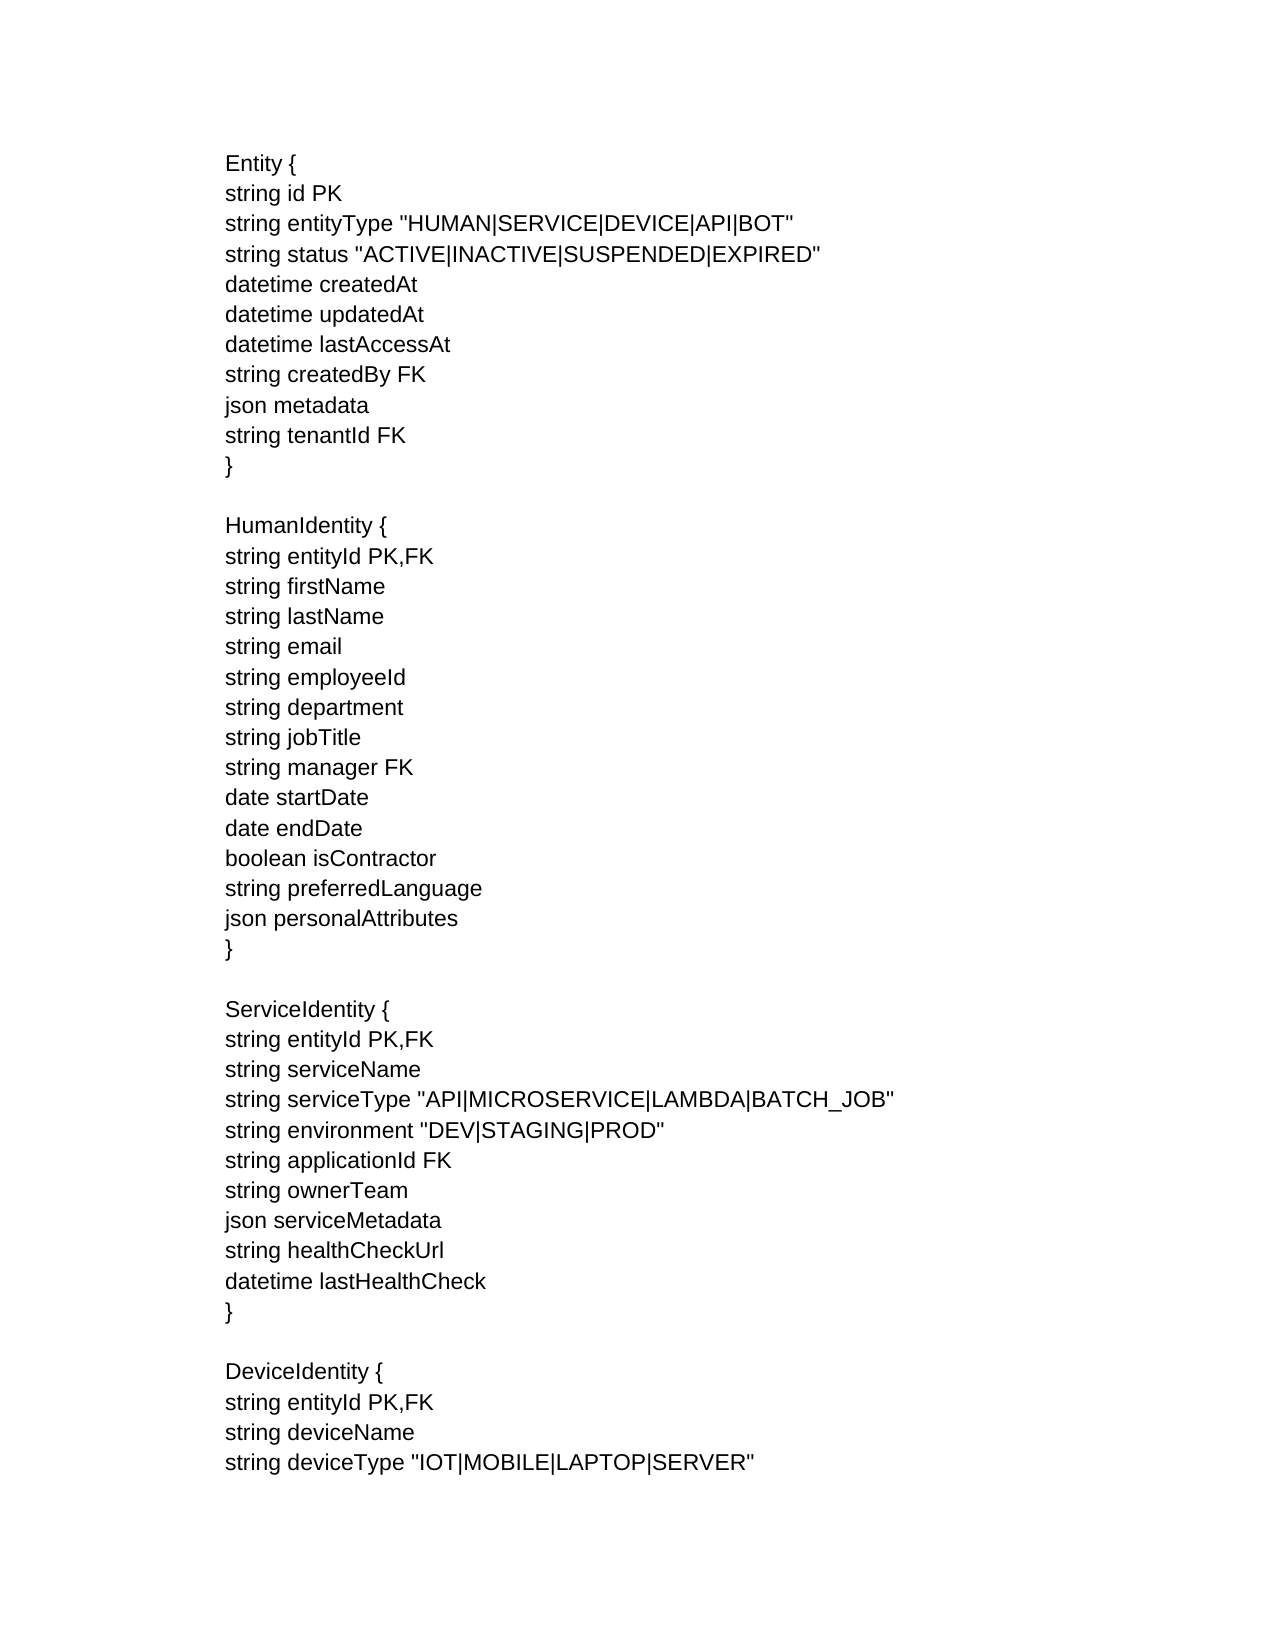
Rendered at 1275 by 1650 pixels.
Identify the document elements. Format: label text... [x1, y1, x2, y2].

text boolean isContractor [150, 845, 1125, 871]
text string healthCheckUrl [150, 1237, 1125, 1264]
text string entityId PK,FK [150, 543, 1125, 569]
text string serviceType "API|MICROSERVICE|LAMBDA|BATCH_JOB" [150, 1086, 1125, 1113]
text date endDate [150, 814, 1125, 841]
text json metadata [150, 392, 1125, 418]
text string jobTitle [150, 724, 1125, 750]
text string department [150, 694, 1125, 720]
text string status "ACTIVE|INACTIVE|SUSPENDED|EXPIRED" [150, 241, 1125, 267]
text string id PK [150, 180, 1125, 207]
text json personalAttributes [150, 905, 1125, 932]
text ServiceIdentity { [150, 996, 1125, 1022]
text string ownerTeam [150, 1177, 1125, 1203]
text Entity { [150, 150, 1125, 176]
text date startDate [150, 784, 1125, 811]
text string employeeId [150, 663, 1125, 690]
text string deviceName [150, 1419, 1125, 1445]
text string entityType "HUMAN|SERVICE|DEVICE|API|BOT" [150, 210, 1125, 237]
text DeviceIdentity { [150, 1358, 1125, 1385]
text string tenantId FK [150, 422, 1125, 448]
text json serviceMetadata [150, 1207, 1125, 1234]
text string createdBy FK [150, 361, 1125, 388]
text } [150, 1298, 1125, 1324]
text string environment "DEV|STAGING|PROD" [150, 1117, 1125, 1143]
text string firstName [150, 573, 1125, 599]
text string serviceName [150, 1056, 1125, 1083]
text string entityId PK,FK [150, 1388, 1125, 1415]
text datetime createdAt [150, 271, 1125, 297]
text string deviceType "IOT|MOBILE|LAPTOP|SERVER" [150, 1449, 1125, 1475]
text string email [150, 633, 1125, 660]
text } [150, 935, 1125, 962]
text } [150, 452, 1125, 478]
text HumanIdentity { [150, 512, 1125, 539]
text string lastName [150, 603, 1125, 629]
text string manager FK [150, 754, 1125, 781]
text datetime updatedAt [150, 301, 1125, 327]
text datetime lastAccessAt [150, 331, 1125, 358]
text string preferredLanguage [150, 875, 1125, 901]
text datetime lastHealthCheck [150, 1268, 1125, 1294]
text string entityId PK,FK [150, 1026, 1125, 1052]
text string applicationId FK [150, 1147, 1125, 1173]
